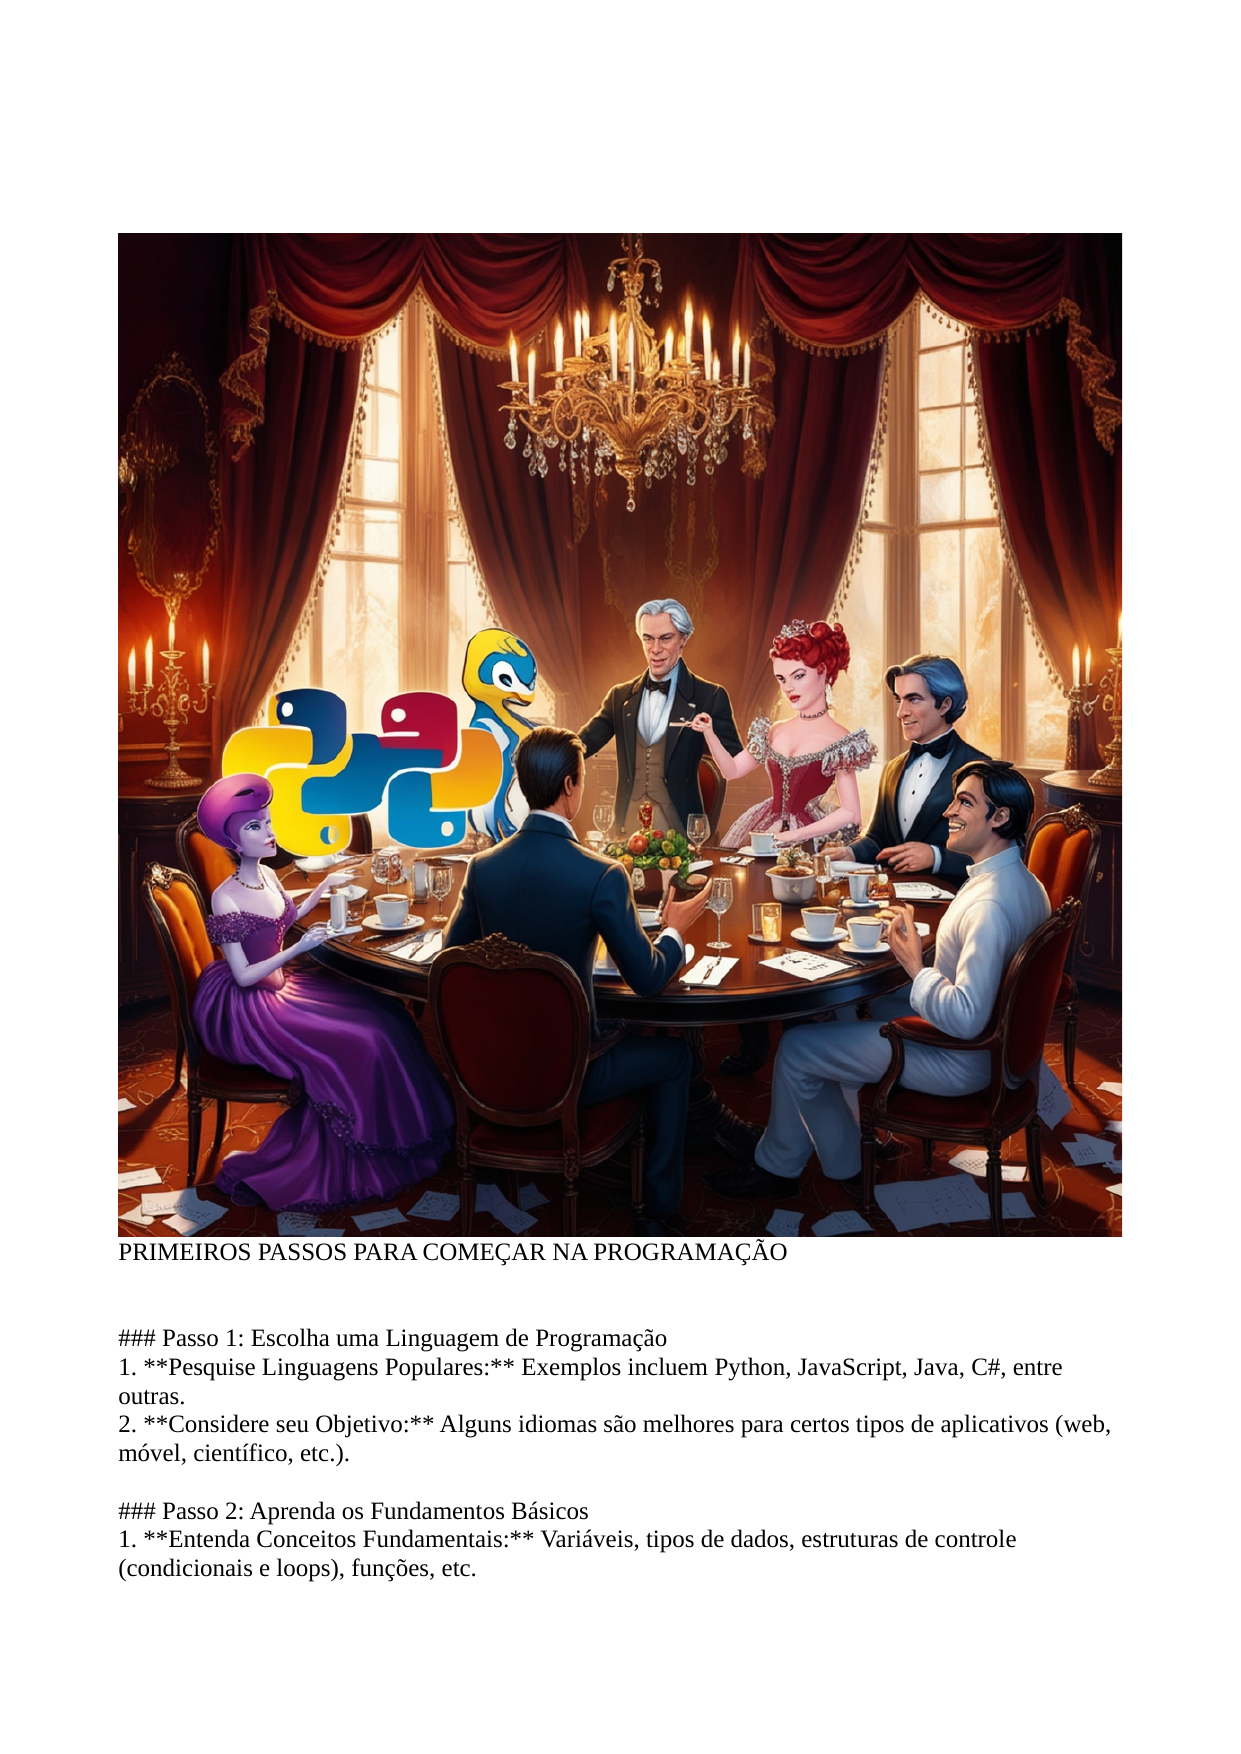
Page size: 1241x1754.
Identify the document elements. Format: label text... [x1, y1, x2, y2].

picture [118, 233, 1123, 1237]
text 1. **Pesquise Linguagens Populares:** Exemplos incluem Python, JavaScript, Java, C#, entre outras. [118, 1352, 1122, 1409]
text 1. **Entenda Conceitos Fundamentais:** Variáveis, tipos de dados, estruturas de controle (condicionais e loops), funções, etc. [118, 1524, 1122, 1582]
text PRIMEIROS PASSOS PARA COMEÇAR NA PROGRAMAÇÃO [118, 1237, 1122, 1266]
text ### Passo 1: Escolha uma Linguagem de Programação [118, 1323, 1122, 1352]
text 2. **Considere seu Objetivo:** Alguns idiomas são melhores para certos tipos de aplicativos (web, móvel, científico, etc.). [118, 1409, 1122, 1467]
text ### Passo 2: Aprenda os Fundamentos Básicos [118, 1496, 1122, 1524]
